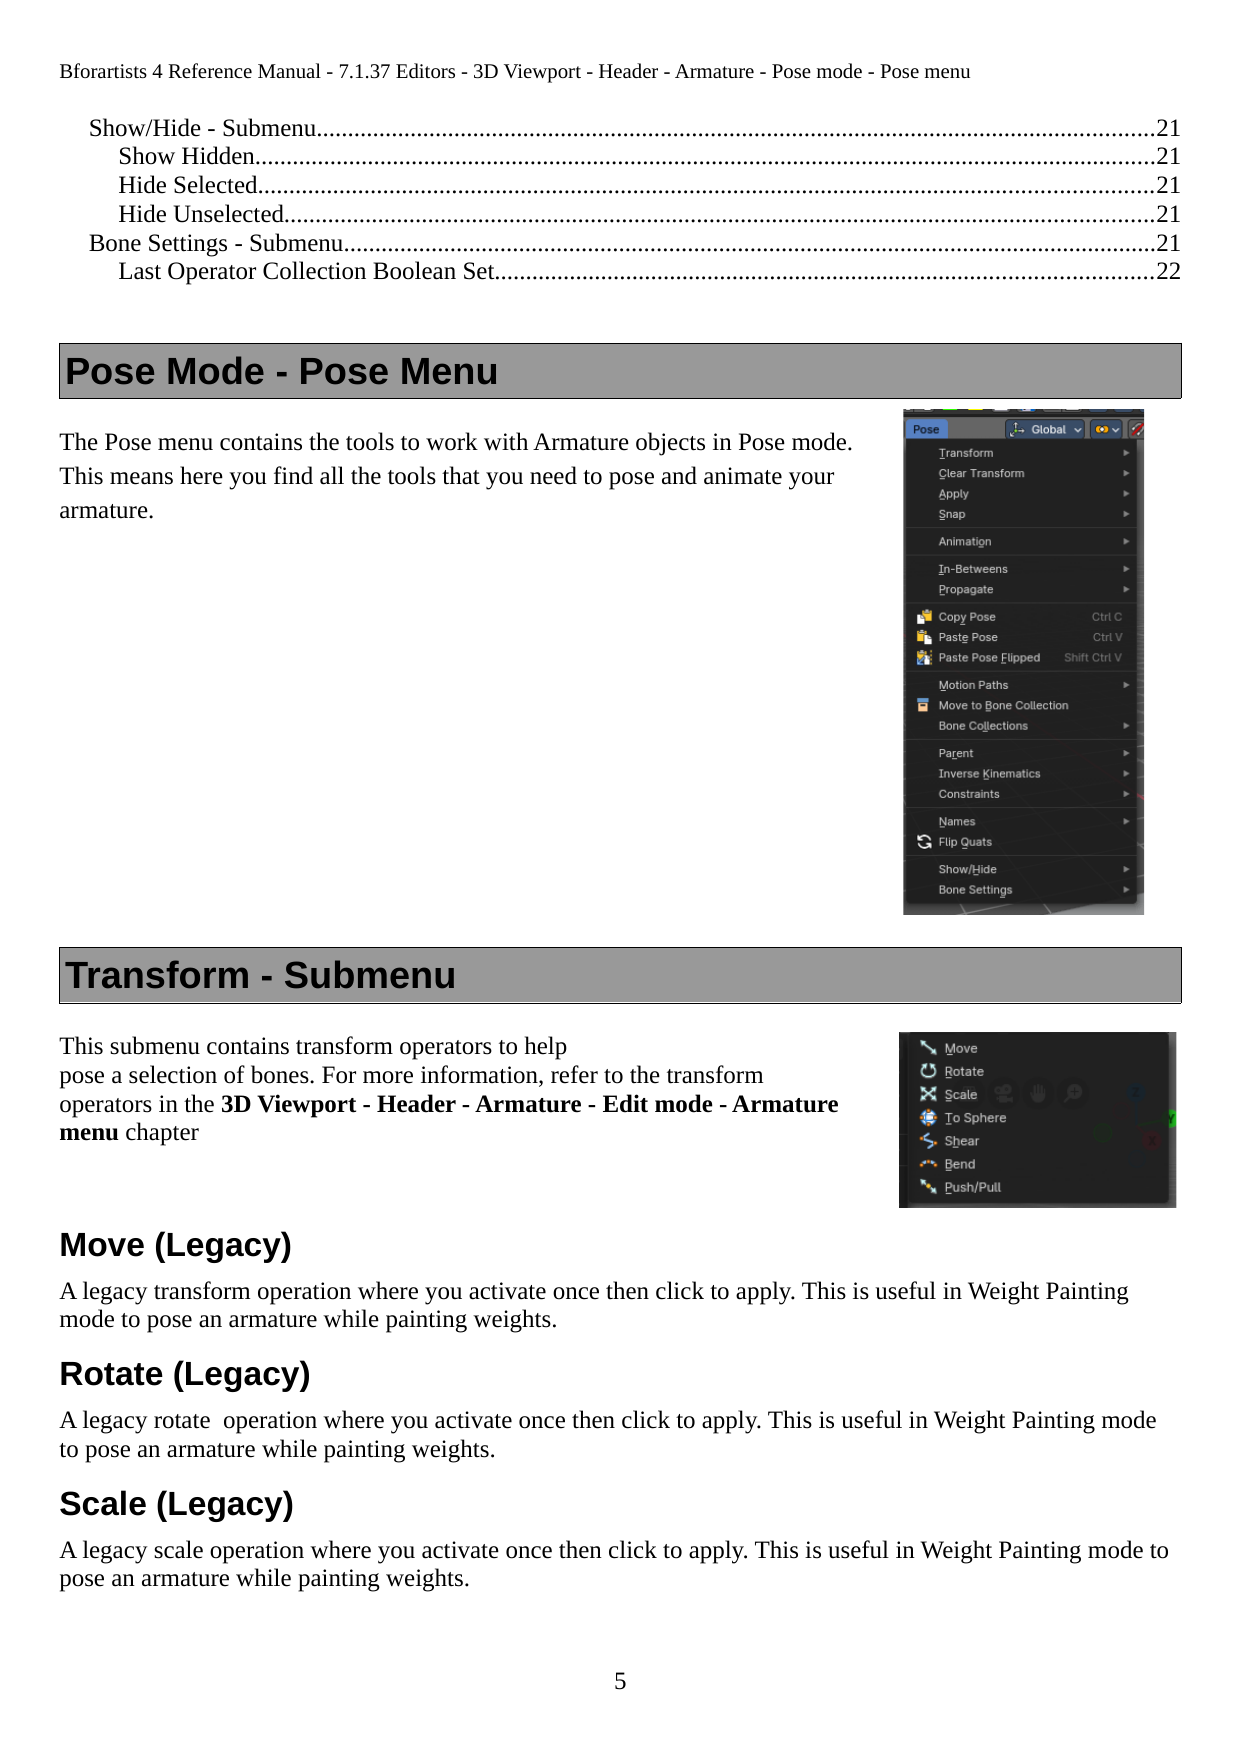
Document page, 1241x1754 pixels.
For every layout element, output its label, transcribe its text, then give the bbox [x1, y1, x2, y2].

subtitle Scale (Legacy) [59, 1483, 1181, 1522]
text pose a selection of bones. For more information, refer to the transform operators in the 3D Viewport - Header - Armature - Edit mode - Armature menu chapter [59, 1060, 899, 1146]
table_header Pose Mode - Pose Menu [60, 344, 1181, 398]
text Bone Settings - Submenu 21 [88, 228, 1181, 256]
text Last Operator Collection Boolean Set 22 [118, 256, 1181, 285]
text A legacy scale operation where you activate once then click to apply. This is useful in Weight Painting mode to pose an armature while painting weights. [59, 1535, 1181, 1592]
text Hide Unselected 21 [118, 199, 1181, 228]
text A legacy transform operation where you activate once then click to apply. This is useful in Weight Painting mode to pose an armature while painting weights. [59, 1276, 1181, 1333]
text The Pose menu contains the tools to work with Armature objects in Pose mode. This means here you find all the tools that you need to pose and animate your armature. [59, 427, 903, 524]
text Hide Selected 21 [118, 170, 1181, 199]
text This submenu contains transform operators to help [59, 1031, 1181, 1060]
picture [903, 409, 1145, 915]
text Show/Hide - Submenu 21 [88, 113, 1181, 141]
subtitle Rotate (Legacy) [59, 1354, 1181, 1393]
text Show Hidden 21 [118, 141, 1181, 170]
text A legacy rotate operation where you activate once then click to apply. This is useful in Weight Painting mode to pose an armature while painting weights. [59, 1405, 1181, 1463]
text [1145, 427, 1181, 524]
picture [899, 1032, 1177, 1208]
subtitle Move (Legacy) [59, 1224, 1181, 1263]
table_header Transform - Submenu [60, 948, 1181, 1002]
